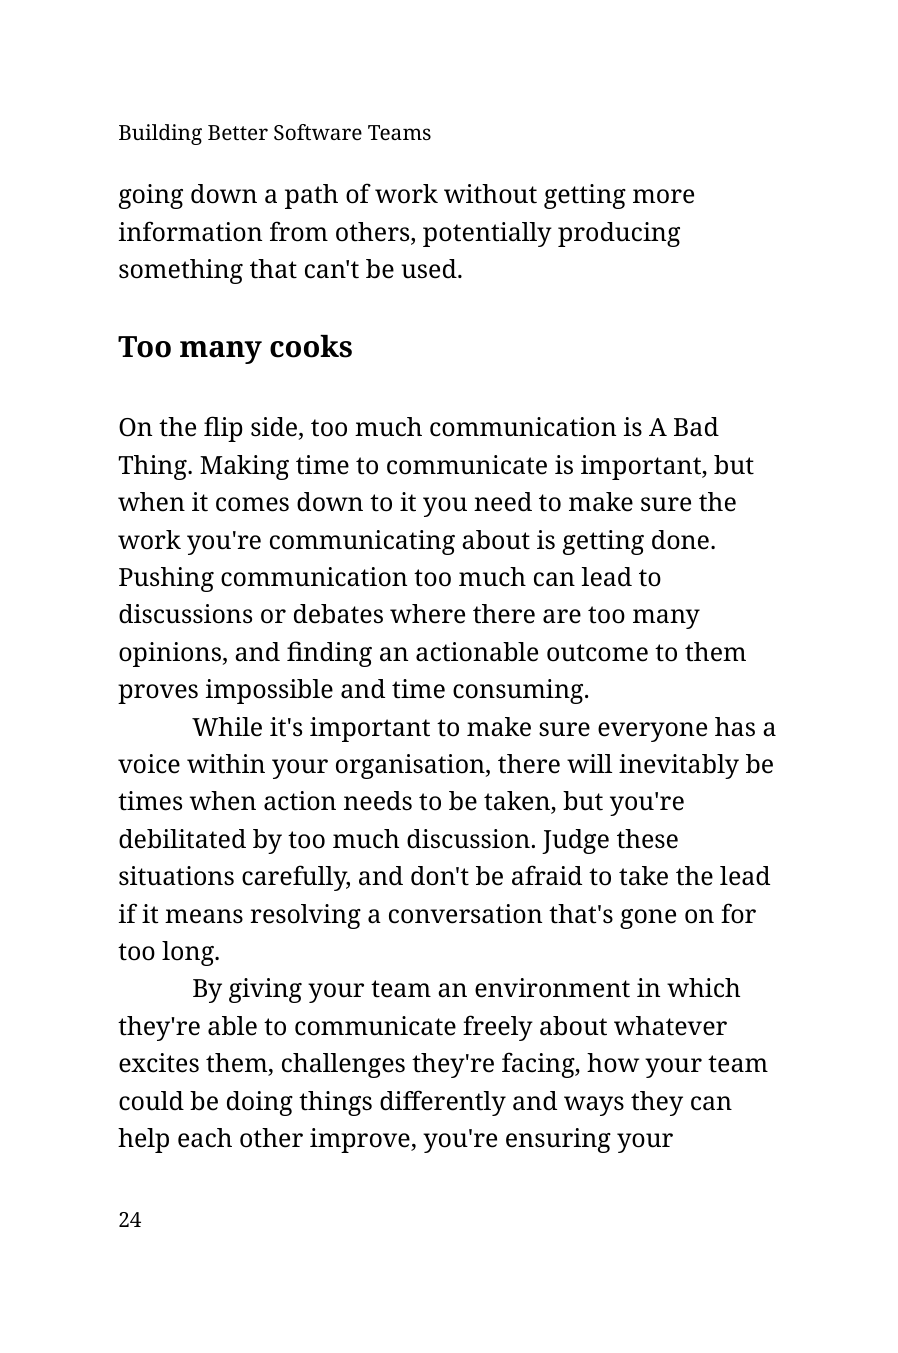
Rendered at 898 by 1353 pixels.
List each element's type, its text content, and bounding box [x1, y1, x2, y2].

text going down a path of work without getting more information from others, potentially producing something that can't be used. [118, 177, 779, 286]
text By giving your team an environment in which they're able to communicate freely about whatever excites them, challenges they're facing, how your team could be doing things differently and ways they can help each other improve, you're ensuring your [118, 971, 779, 1155]
text On the flip side, too much communication is A Bad Thing. Making time to communicate is important, but when it comes down to it you need to make sure the work you're communicating about is getting done. Pushing communication too much can lead to discussions or debates where there are too many opinions, and finding an actionable outcome to them proves impossible and time consuming. [118, 410, 779, 706]
subtitle Too many cooks [118, 327, 779, 366]
text While it's important to make sure everyone has a voice within your organisation, there will inevitably be times when action needs to be taken, but you're debilitated by too much discussion. Judge these situations carefully, and don't be afraid to take the lead if it means resolving a conversation that's gone on for too long. [118, 709, 779, 968]
